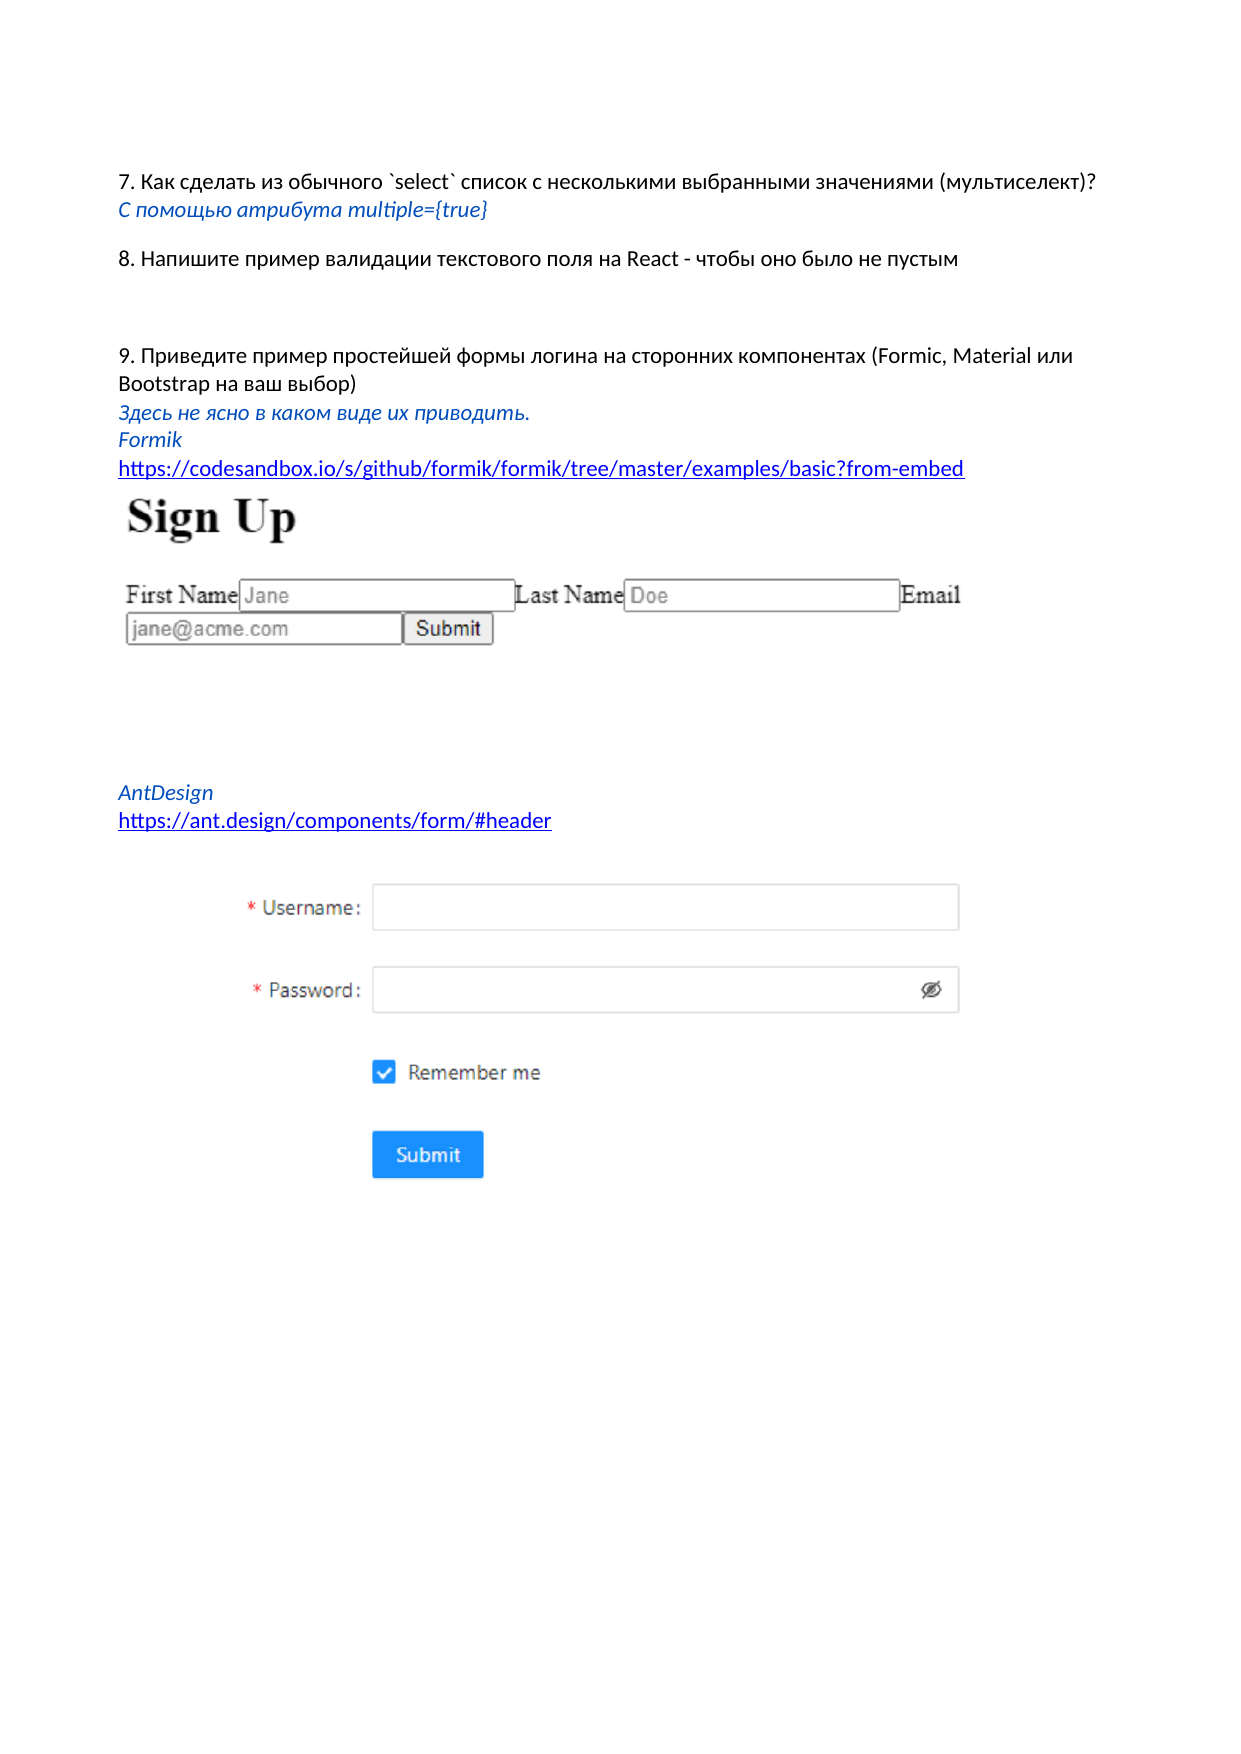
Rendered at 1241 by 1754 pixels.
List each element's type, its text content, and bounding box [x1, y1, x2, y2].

text 8. Напишите пример валидации текстового поля на React - чтобы оно было не пустым [118, 244, 1122, 272]
text AntDesign https://ant.design/components/form/#header [118, 750, 1122, 1201]
text 7. Как сделать из обычного `select` список с несколькими выбранными значениями (мультиселект)? С помощью атрибута multiple={true} [118, 167, 1122, 223]
text 9. Приведите пример простейшей формы логина на сторонних компонентах (Formic, Material или Bootstrap на ваш выбор) Здесь не ясно в каком виде их приводить. Formik https://codesandbox.io/s/github/formik/formik/tree/master/examples/basic?from-embed [118, 342, 1122, 680]
text [118, 118, 1122, 146]
